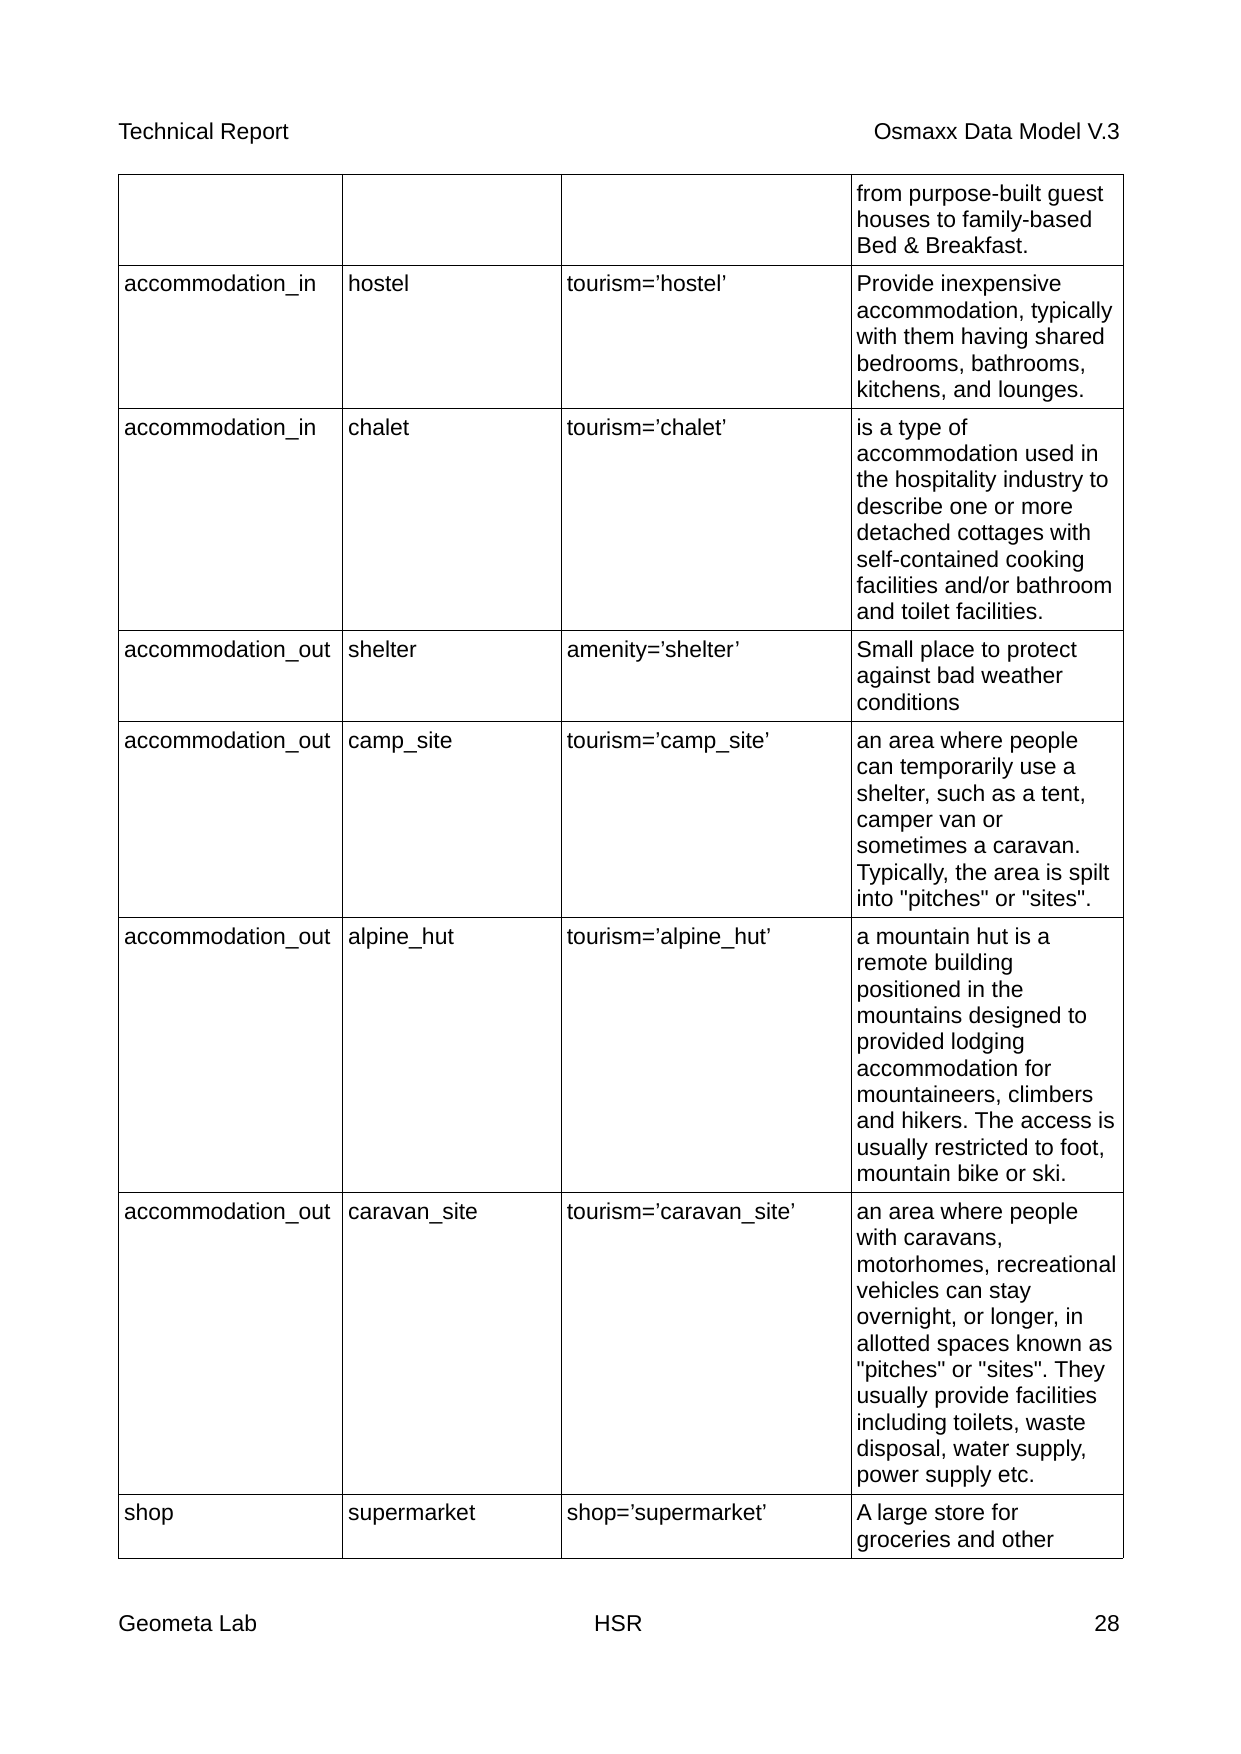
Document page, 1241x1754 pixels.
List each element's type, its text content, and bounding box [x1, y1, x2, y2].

table_cell shop [119, 1495, 342, 1558]
table_cell accommodation_in [119, 409, 342, 630]
table_cell Provide inexpensive accommodation, typically with them having shared bedrooms, bathrooms, kitchens, and lounges. [852, 266, 1123, 408]
table_cell camp_site [343, 722, 561, 917]
table_cell accommodation_out [119, 918, 342, 1192]
table_cell tourism=’caravan_site’ [562, 1193, 851, 1493]
table_cell accommodation_out [119, 631, 342, 721]
table_cell [562, 175, 851, 264]
table_cell tourism=’camp_site’ [562, 722, 851, 917]
table_cell [119, 175, 342, 264]
table_cell is a type of accommodation used in the hospitality industry to describe one or more detached cottages with self-contained cooking facilities and/or bathroom and toilet facilities. [852, 409, 1123, 630]
table_cell accommodation_out [119, 722, 342, 917]
table_cell chalet [343, 409, 561, 630]
table_cell accommodation_in [119, 266, 342, 408]
table_cell Small place to protect against bad weather conditions [852, 631, 1123, 721]
table_cell hostel [343, 266, 561, 408]
table_cell tourism=’hostel’ [562, 266, 851, 408]
table_cell amenity=’shelter’ [562, 631, 851, 721]
table_cell a mountain hut is a remote building positioned in the mountains designed to provided lodging accommodation for mountaineers, climbers and hikers. The access is usually restricted to foot, mountain bike or ski. [852, 918, 1123, 1192]
table_cell shop=’supermarket’ [562, 1495, 851, 1558]
table_cell from purpose-built guest houses to family-based Bed & Breakfast. [852, 175, 1123, 264]
table_cell A large store for groceries and other [852, 1495, 1123, 1558]
table_cell an area where people with caravans, motorhomes, recreational vehicles can stay overnight, or longer, in allotted spaces known as "pitches" or "sites". They usually provide facilities including toilets, waste disposal, water supply, power supply etc. [852, 1193, 1123, 1493]
table_cell tourism=’chalet’ [562, 409, 851, 630]
table_cell shelter [343, 631, 561, 721]
table_cell accommodation_out [119, 1193, 342, 1493]
table_cell caravan_site [343, 1193, 561, 1493]
table_cell alpine_hut [343, 918, 561, 1192]
table_cell [343, 175, 561, 264]
table_cell an area where people can temporarily use a shelter, such as a tent, camper van or sometimes a caravan. Typically, the area is spilt into "pitches" or "sites". [852, 722, 1123, 917]
table_cell supermarket [343, 1495, 561, 1558]
table_cell tourism=’alpine_hut’ [562, 918, 851, 1192]
